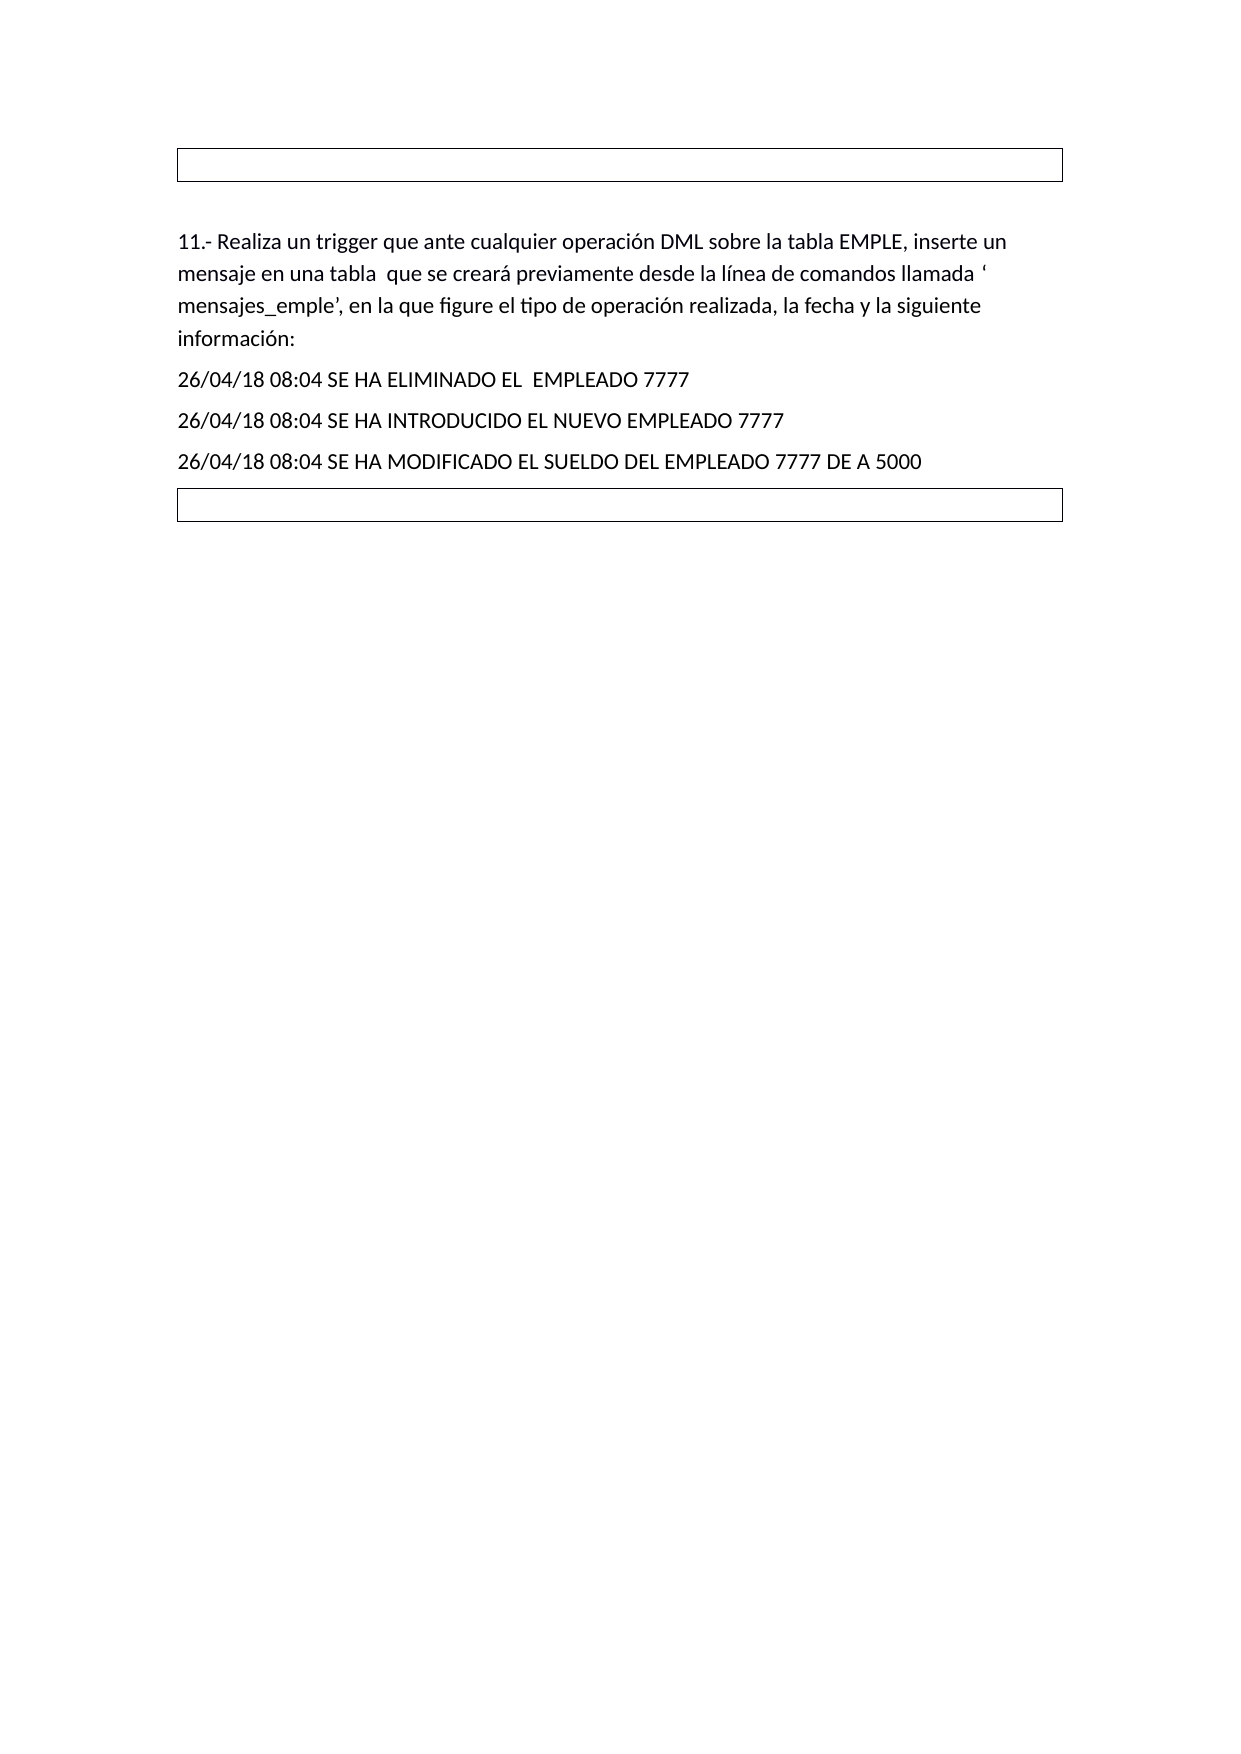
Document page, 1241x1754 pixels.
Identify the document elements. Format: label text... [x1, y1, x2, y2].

text 26/04/18 08:04 SE HA MODIFICADO EL SUELDO DEL EMPLEADO 7777 DE A 5000 [177, 447, 1063, 475]
text 11.- Realiza un trigger que ante cualquier operación DML sobre la tabla EMPLE, inserte un mensaje en una tabla que se creará previamente desde la línea de comandos llamada ‘ mensajes_emple’, en la que figure el tipo de operación realizada, la fecha y la siguiente información: [177, 227, 1063, 352]
text 26/04/18 08:04 SE HA ELIMINADO EL EMPLEADO 7777 [177, 365, 1063, 393]
text 26/04/18 08:04 SE HA INTRODUCIDO EL NUEVO EMPLEADO 7777 [177, 406, 1063, 434]
